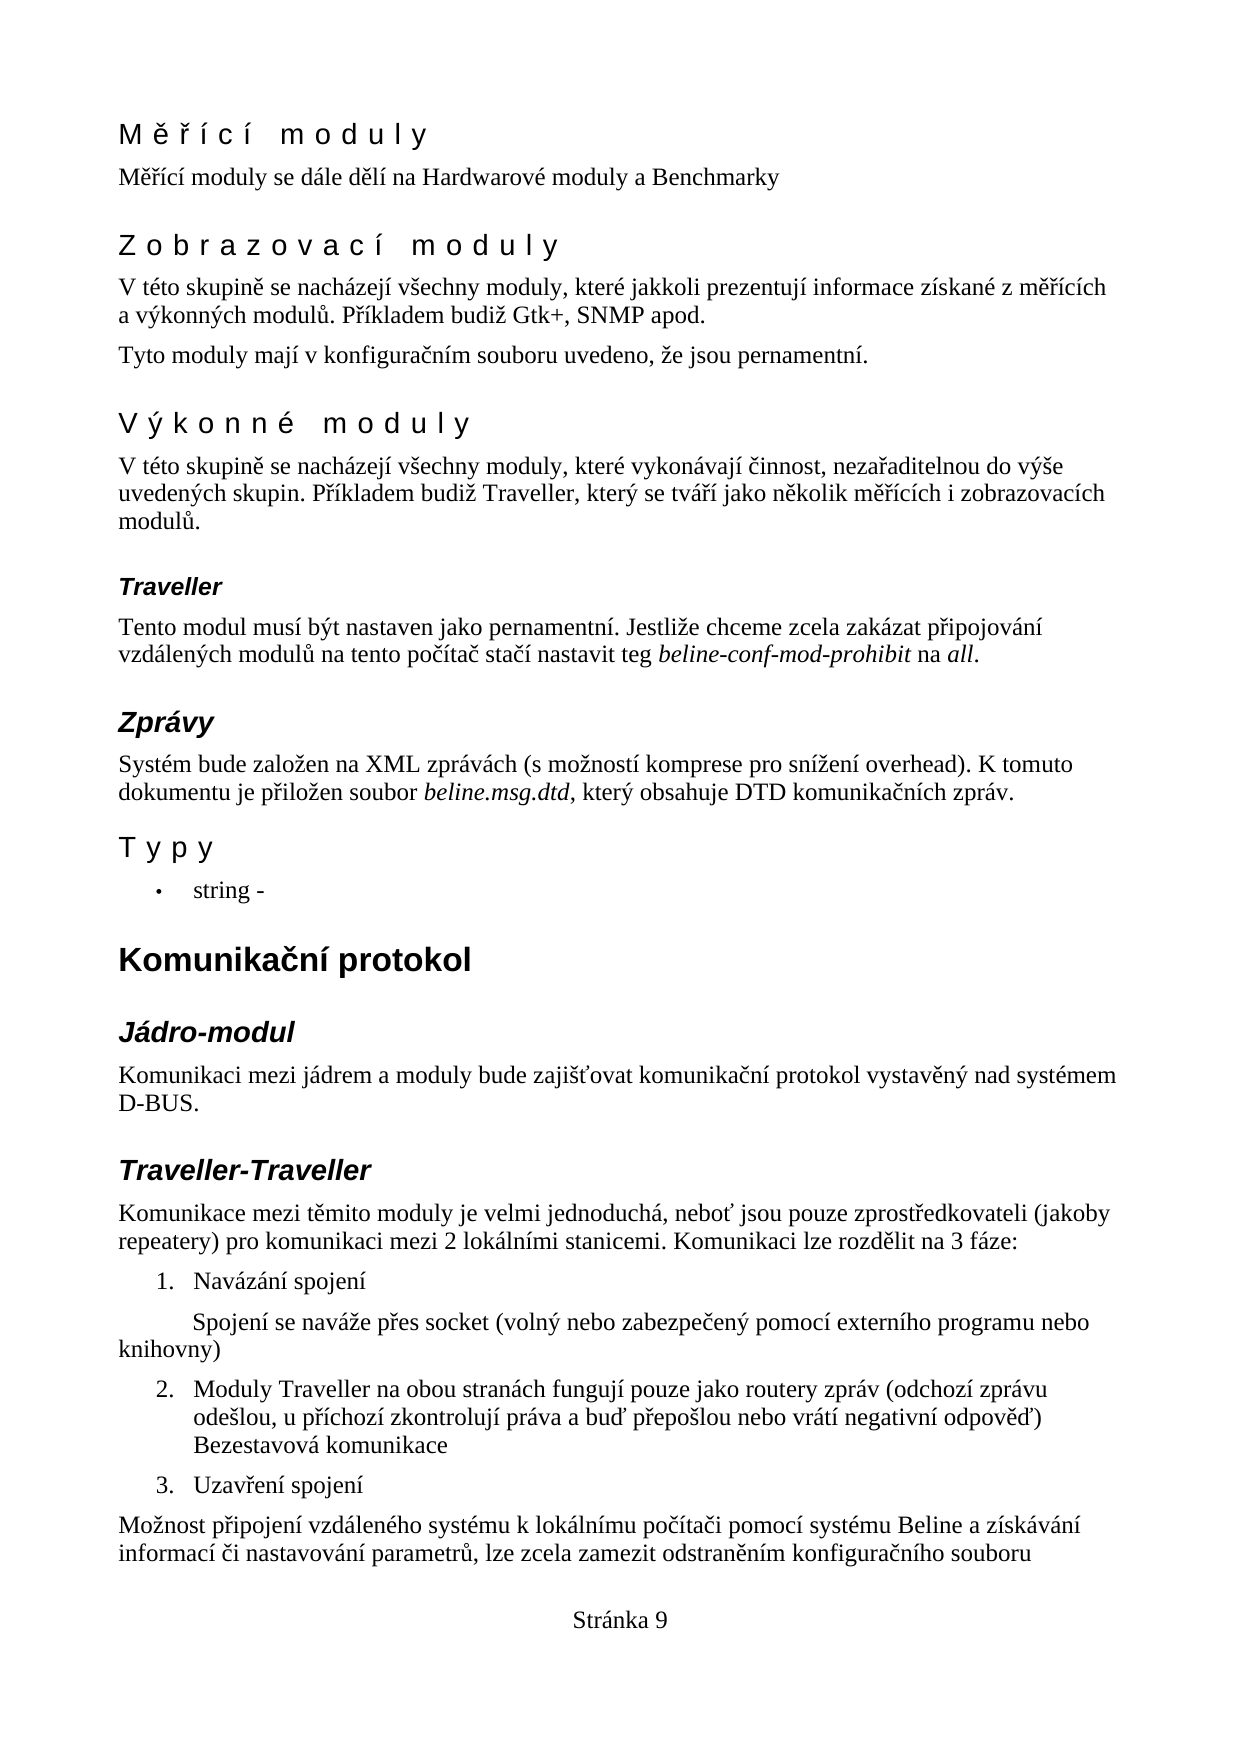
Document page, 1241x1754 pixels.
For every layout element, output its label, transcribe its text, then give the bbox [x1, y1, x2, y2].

subtitle Zprávy [118, 706, 1122, 738]
list string - [156, 876, 1122, 904]
text Systém bude založen na XML zprávách (s možností komprese pro snížení overhead). K tomuto dokumentu je přiložen soubor beline.msg.dtd, který obsahuje DTD komunikačních zpráv. [118, 751, 1122, 806]
subtitle Komunikační protokol [118, 941, 1122, 979]
text Spojení se naváže přes socket (volný nebo zabezpečený pomocí externího programu nebo knihovny) [118, 1308, 1122, 1363]
text Měřící moduly se dále dělí na Hardwarové moduly a Benchmarky [118, 163, 1122, 191]
subtitle Jádro-modul [118, 1016, 1122, 1049]
subtitle Výkonné moduly [118, 407, 1122, 439]
list Moduly Traveller na obou stranách fungují pouze jako routery zpráv (odchozí zprávu odešlou, u příchozí zkontrolují práva a buď přepošlou nebo vrátí negativní odpověď) Bezestavová komunikace [156, 1376, 1122, 1459]
text Možnost připojení vzdáleného systému k lokálnímu počítači pomocí systému Beline a získávání informací či nastavování parametrů, lze zcela zamezit odstraněním konfiguračního souboru [118, 1511, 1122, 1567]
subtitle Traveller [118, 572, 1122, 600]
text Komunikaci mezi jádrem a moduly bude zajišťovat komunikační protokol vystavěný nad systémem D-BUS. [118, 1061, 1122, 1117]
text V této skupině se nacházejí všechny moduly, které vykonávají činnost, nezařaditelnou do výše uvedených skupin. Příkladem budiž Traveller, který se tváří jako několik měřících i zobrazovacích modulů. [118, 452, 1122, 535]
text Komunikace mezi těmito moduly je velmi jednoduchá, neboť jsou pouze zprostředkovateli (jakoby repeatery) pro komunikaci mezi 2 lokálními stanicemi. Komunikaci lze rozdělit na 3 fáze: [118, 1199, 1122, 1255]
subtitle Traveller-Traveller [118, 1154, 1122, 1187]
subtitle Typy [118, 831, 1122, 864]
subtitle Zobrazovací moduly [118, 228, 1122, 261]
text Tento modul musí být nastaven jako pernamentní. Jestliže chceme zcela zakázat připojování vzdálených modulů na tento počítač stačí nastavit teg beline-conf-mod-prohibit na all. [118, 613, 1122, 668]
subtitle Měřící moduly [118, 118, 1122, 151]
list Navázání spojení [156, 1267, 1122, 1295]
list Uzavření spojení [156, 1471, 1122, 1499]
text V této skupině se nacházejí všechny moduly, které jakkoli prezentují informace získané z měřících a výkonných modulů. Příkladem budiž Gtk+, SNMP apod. [118, 273, 1122, 329]
text Tyto moduly mají v konfiguračním souboru uvedeno, že jsou pernamentní. [118, 341, 1122, 369]
